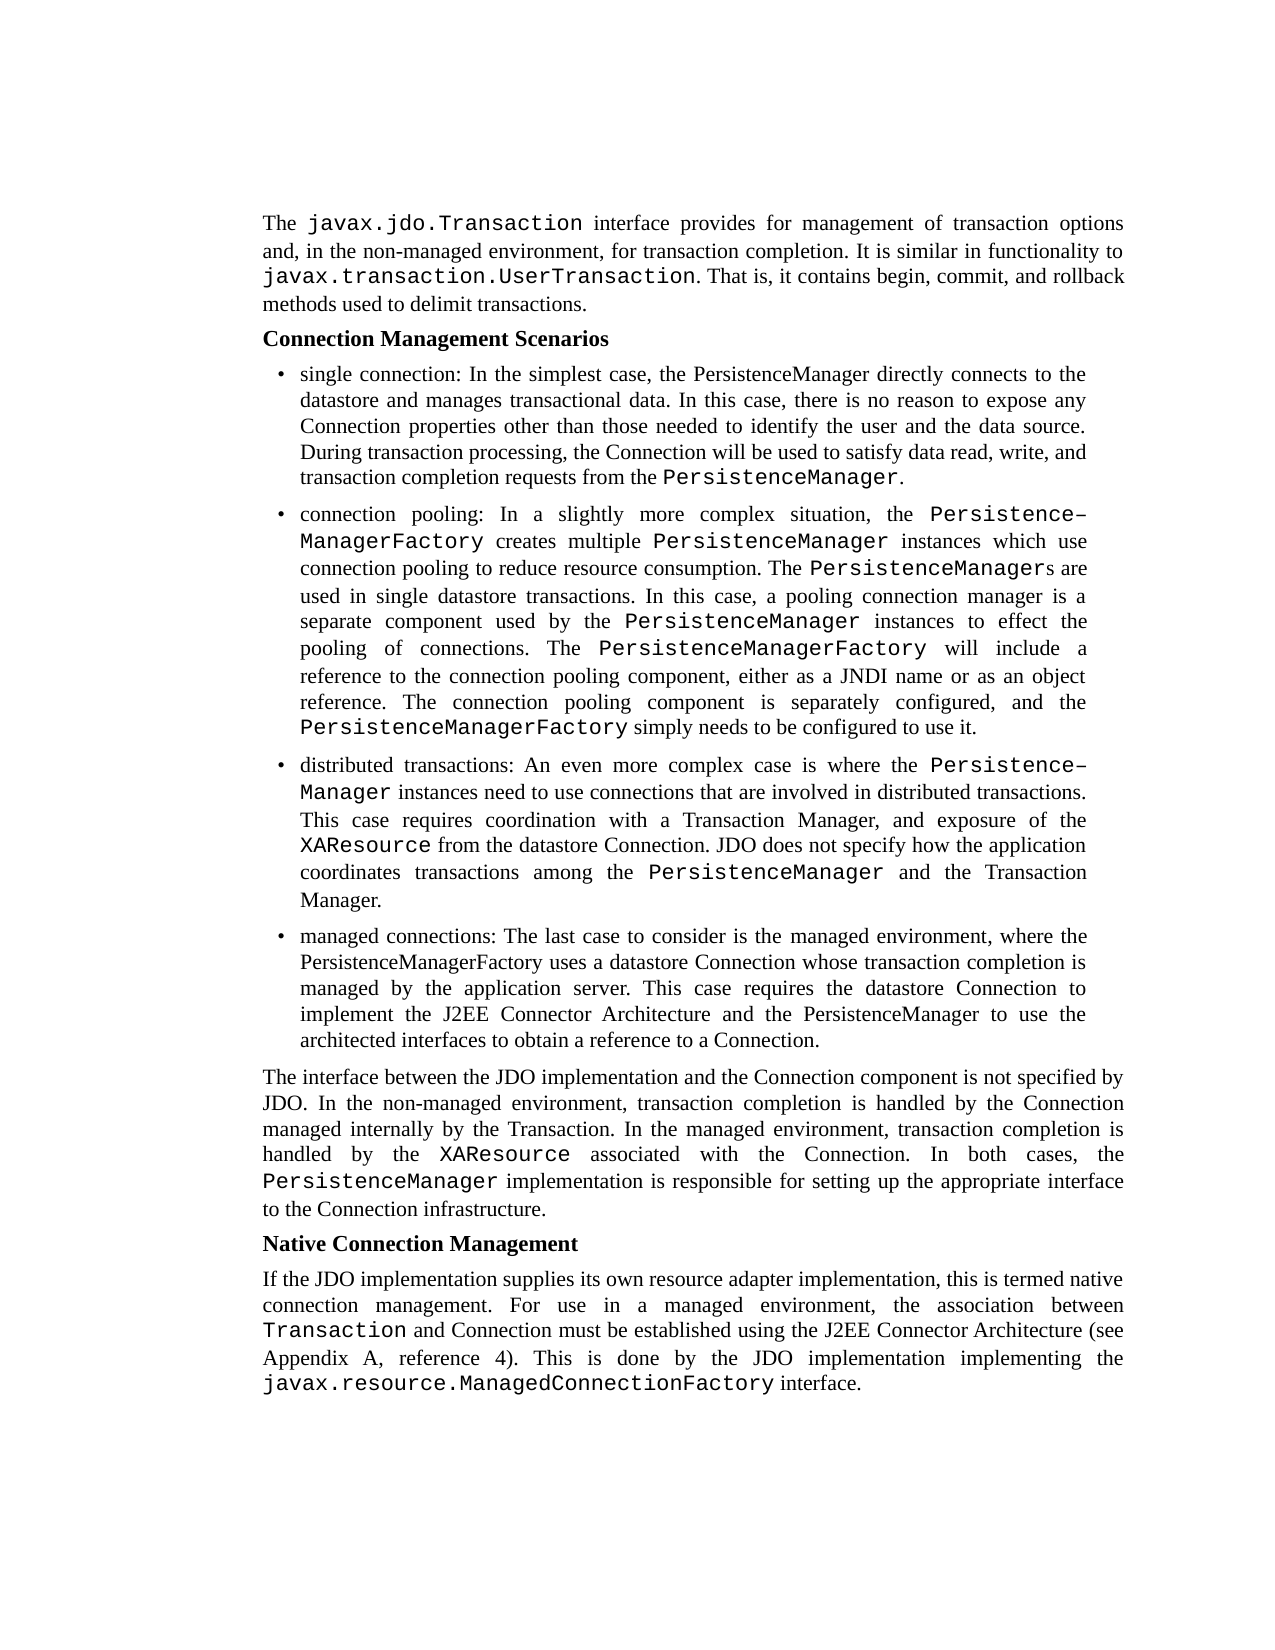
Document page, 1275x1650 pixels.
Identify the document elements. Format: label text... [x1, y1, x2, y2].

subtitle Native Connection Management [150, 1229, 1125, 1256]
text • single connection: In the simplest case, the PersistenceManager directly connects to the datastore and manages transactional data. In this case, there is no reason to expose any Connection properties other than those needed to identify the user and the data source. During transaction processing, the Connection will be used to satisfy data read, write, and transaction completion requests from the PersistenceManager. [277, 360, 1087, 491]
text • managed connections: The last case to consider is the managed environment, where the PersistenceManagerFactory uses a datastore Connection whose transaction completion is managed by the application server. This case requires the datastore Connection to implement the J2EE Connector Architecture and the PersistenceManager to use the architected interfaces to obtain a reference to a Connection. [277, 922, 1087, 1052]
text The interface between the JDO implementation and the Connection component is not specified by JDO. In the non-managed environment, transaction completion is handled by the Connection managed internally by the Transaction. In the managed environment, transaction completion is handled by the XAResource associated with the Connection. In both cases, the PersistenceManager implementation is responsible for setting up the appropriate interface to the Connection infrastructure. [262, 1063, 1125, 1221]
text • distributed transactions: An even more complex case is where the Persistence–Manager instances need to use connections that are involved in distributed transactions. This case requires coordination with a Transaction Manager, and exposure of the XAResource from the datastore Connection. JDO does not specify how the application coordinates transactions among the PersistenceManager and the Transaction Manager. [277, 752, 1087, 912]
text If the JDO implementation supplies its own resource adapter implementation, this is termed native connection management. For use in a managed environment, the association between Transaction and Connection must be established using the J2EE Connector Architecture (see Appendix A, reference 4). This is done by the JDO implementation implementing the javax.resource.ManagedConnectionFactory interface. [262, 1265, 1125, 1397]
text The javax.jdo.Transaction interface provides for management of transaction options and, in the non-managed environment, for transaction completion. It is similar in functionality to javax.transaction.UserTransaction. That is, it contains begin, commit, and rollback methods used to delimit transactions. [262, 210, 1125, 316]
text • connection pooling: In a slightly more complex situation, the Persistence–ManagerFactory creates multiple PersistenceManager instances which use connection pooling to reduce resource consumption. The PersistenceManagers are used in single datastore transactions. In this case, a pooling connection manager is a separate component used by the PersistenceManager instances to effect the pooling of connections. The PersistenceManagerFactory will include a reference to the connection pooling component, either as a JNDI name or as an object reference. The connection pooling component is separately configured, and the PersistenceManagerFactory simply needs to be configured to use it. [277, 501, 1087, 741]
subtitle Connection Management Scenarios [150, 324, 1125, 351]
